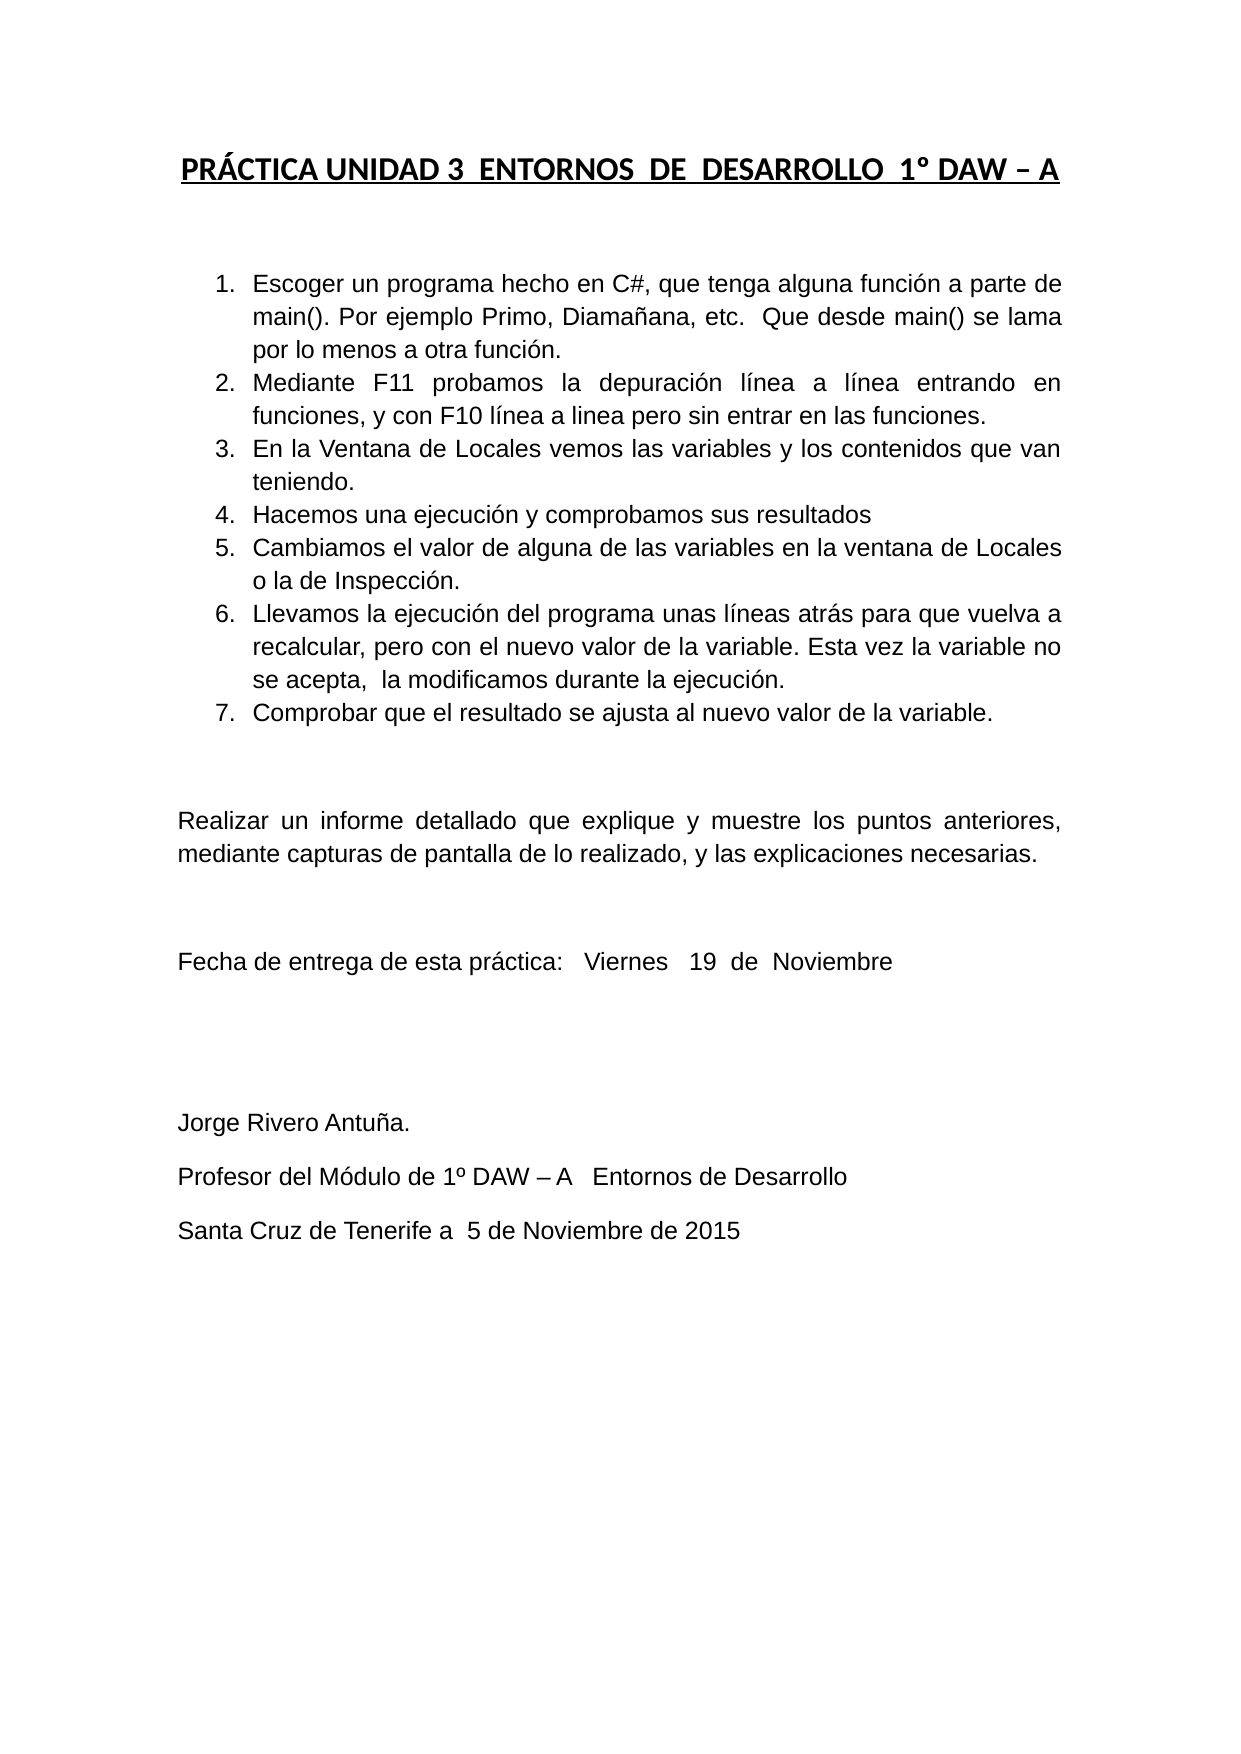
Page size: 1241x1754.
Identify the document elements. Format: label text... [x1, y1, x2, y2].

text Realizar un informe detallado que explique y muestre los puntos anteriores, mediante capturas de pantalla de lo realizado, y las explicaciones necesarias. [177, 806, 1063, 868]
list Mediante F11 probamos la depuración línea a línea entrando en funciones, y con F10 línea a linea pero sin entrar en las funciones. [215, 368, 1063, 430]
list Comprobar que el resultado se ajusta al nuevo valor de la variable. [215, 698, 1063, 727]
list Cambiamos el valor de alguna de las variables en la ventana de Locales o la de Inspección. [215, 533, 1063, 595]
text Santa Cruz de Tenerife a 5 de Noviembre de 2015 [177, 1216, 1063, 1245]
list Hacemos una ejecución y comprobamos sus resultados [215, 500, 1063, 529]
text PRÁCTICA UNIDAD 3 ENTORNOS DE DESARROLLO 1º DAW – A [177, 148, 1063, 188]
text Fecha de entrega de esta práctica: Viernes 19 de Noviembre [177, 947, 1063, 976]
list Escoger un programa hecho en C#, que tenga alguna función a parte de main(). Por ejemplo Primo, Diamañana, etc. Que desde main() se lama por lo menos a otra función. [215, 269, 1063, 364]
list En la Ventana de Locales vemos las variables y los contenidos que van teniendo. [215, 434, 1063, 496]
list Llevamos la ejecución del programa unas líneas atrás para que vuelva a recalcular, pero con el nuevo valor de la variable. Esta vez la variable no se acepta, la modificamos durante la ejecución. [215, 599, 1063, 694]
text Profesor del Módulo de 1º DAW – A Entornos de Desarrollo [177, 1162, 1063, 1191]
text Jorge Rivero Antuña. [177, 1108, 1063, 1137]
